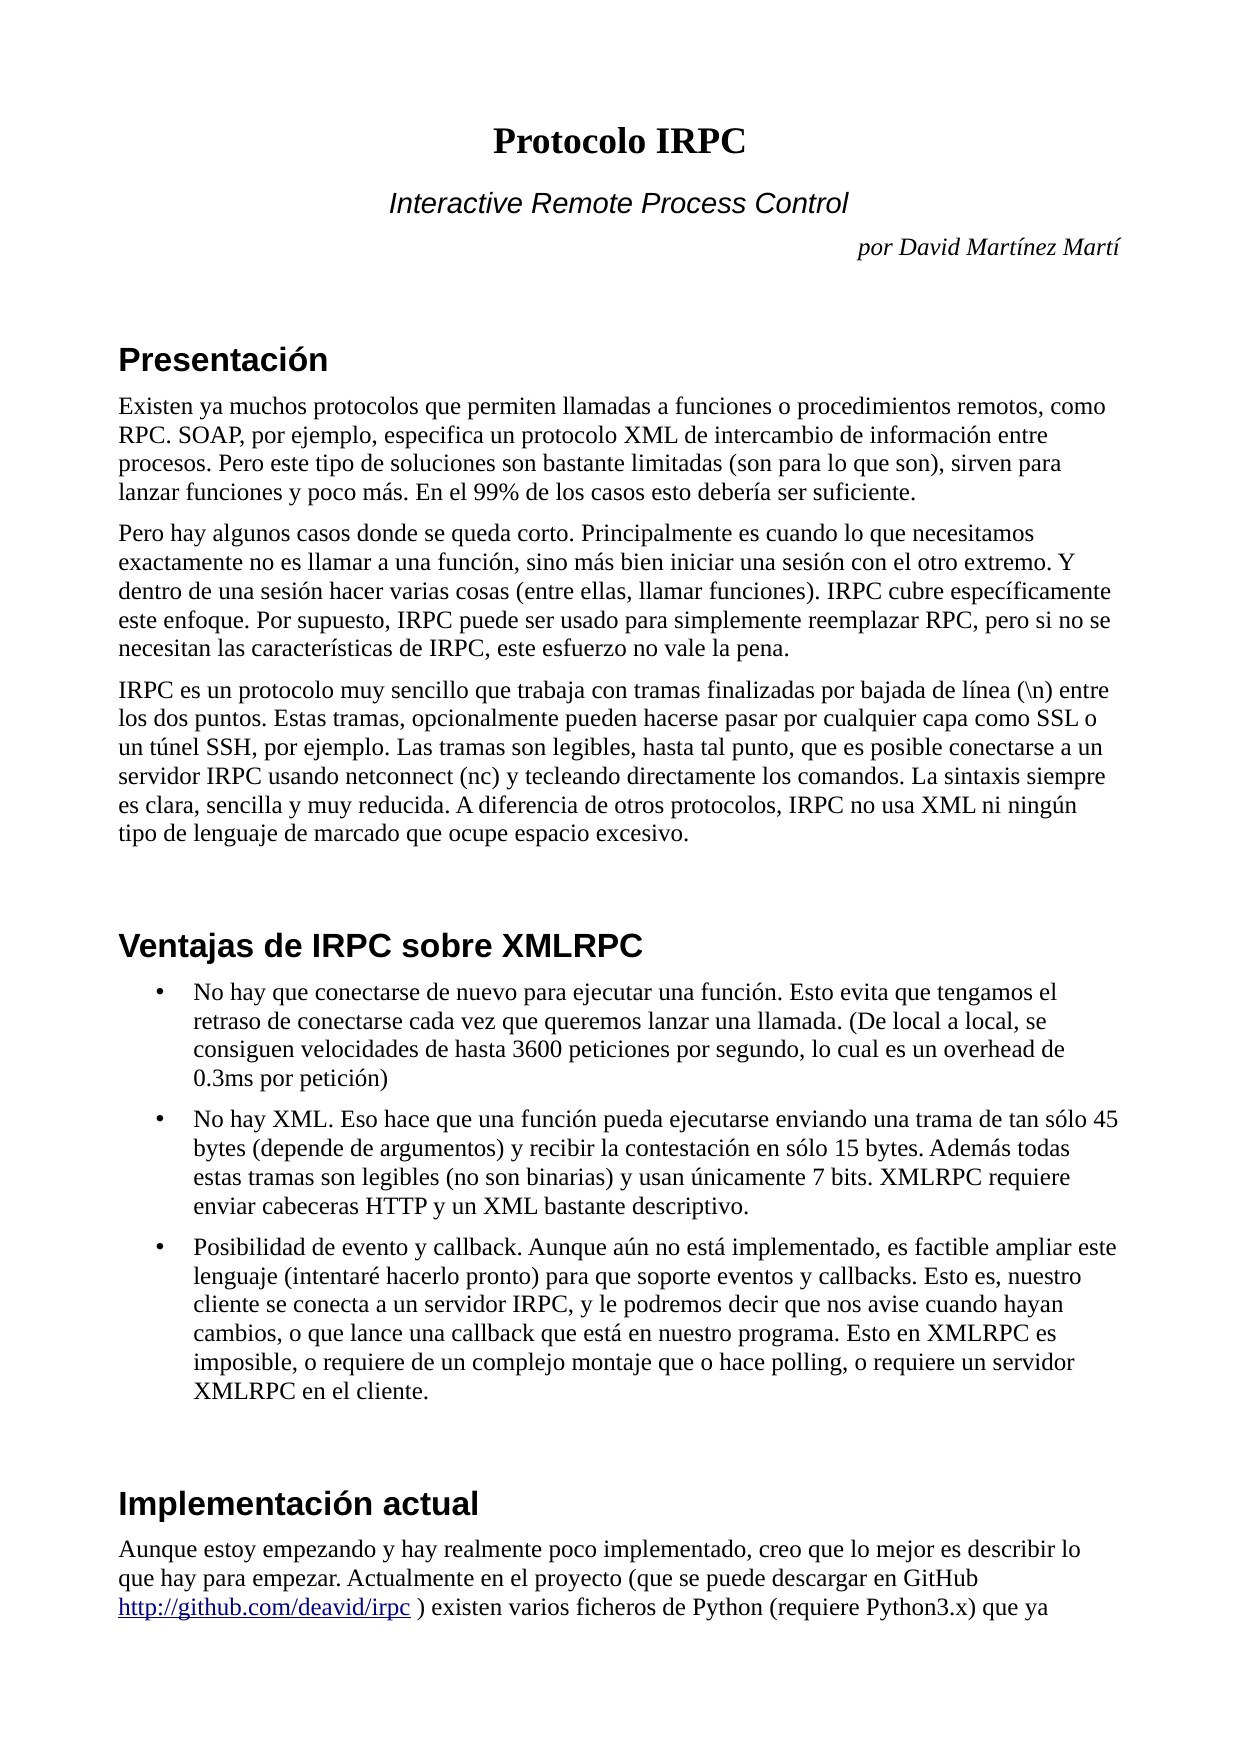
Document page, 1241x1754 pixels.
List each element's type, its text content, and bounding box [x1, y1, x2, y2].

title Protocolo IRPC [118, 118, 1122, 161]
text Existen ya muchos protocolos que permiten llamadas a funciones o procedimientos remotos, como RPC. SOAP, por ejemplo, especifica un protocolo XML de intercambio de información entre procesos. Pero este tipo de soluciones son bastante limitadas (son para lo que son), sirven para lanzar funciones y poco más. En el 99% de los casos esto debería ser suficiente. [118, 391, 1122, 506]
subtitle Ventajas de IRPC sobre XMLRPC [118, 926, 1122, 964]
subtitle Implementación actual [118, 1483, 1122, 1522]
text Pero hay algunos casos donde se queda corto. Principalmente es cuando lo que necesitamos exactamente no es llamar a una función, sino más bien iniciar una sesión con el otro extremo. Y dentro de una sesión hacer varias cosas (entre ellas, llamar funciones). IRPC cubre específicamente este enfoque. Por supuesto, IRPC puede ser usado para simplemente reemplazar RPC, pero si no se necesitan las características de IRPC, este esfuerzo no vale la pena. [118, 518, 1122, 662]
list No hay que conectarse de nuevo para ejecutar una función. Esto evita que tengamos el retraso de conectarse cada vez que queremos lanzar una llamada. (De local a local, se consiguen velocidades de hasta 3600 peticiones por segundo, lo cual es un overhead de 0.3ms por petición) [156, 977, 1122, 1092]
subtitle Interactive Remote Process Control [118, 186, 1122, 220]
list Posibilidad de evento y callback. Aunque aún no está implementado, es factible ampliar este lenguaje (intentaré hacerlo pronto) para que soporte eventos y callbacks. Esto es, nuestro cliente se conecta a un servidor IRPC, y le podremos decir que nos avise cuando hayan cambios, o que lance una callback que está en nuestro programa. Esto en XMLRPC es imposible, o requiere de un complejo montaje que o hace polling, o requiere un servidor XMLRPC en el cliente. [156, 1232, 1122, 1404]
text IRPC es un protocolo muy sencillo que trabaja con tramas finalizadas por bajada de línea (\n) entre los dos puntos. Estas tramas, opcionalmente pueden hacerse pasar por cualquier capa como SSL o un túnel SSH, por ejemplo. Las tramas son legibles, hasta tal punto, que es posible conectarse a un servidor IRPC usando netconnect (nc) y tecleando directamente los comandos. La sintaxis siempre es clara, sencilla y muy reducida. A diferencia de otros protocolos, IRPC no usa XML ni ningún tipo de lenguaje de marcado que ocupe espacio excesivo. [118, 675, 1122, 847]
text Aunque estoy empezando y hay realmente poco implementado, creo que lo mejor es describir lo que hay para empezar. Actualmente en el proyecto (que se puede descargar en GitHub http://github.com/deavid/irpc ) existen varios ficheros de Python (requiere Python3.x) que ya [118, 1534, 1122, 1621]
subtitle Presentación [118, 340, 1122, 378]
text por David Martínez Martí [118, 232, 1122, 261]
list No hay XML. Eso hace que una función pueda ejecutarse enviando una trama de tan sólo 45 bytes (depende de argumentos) y recibir la contestación en sólo 15 bytes. Además todas estas tramas son legibles (no son binarias) y usan únicamente 7 bits. XMLRPC requiere enviar cabeceras HTTP y un XML bastante descriptivo. [156, 1104, 1122, 1219]
